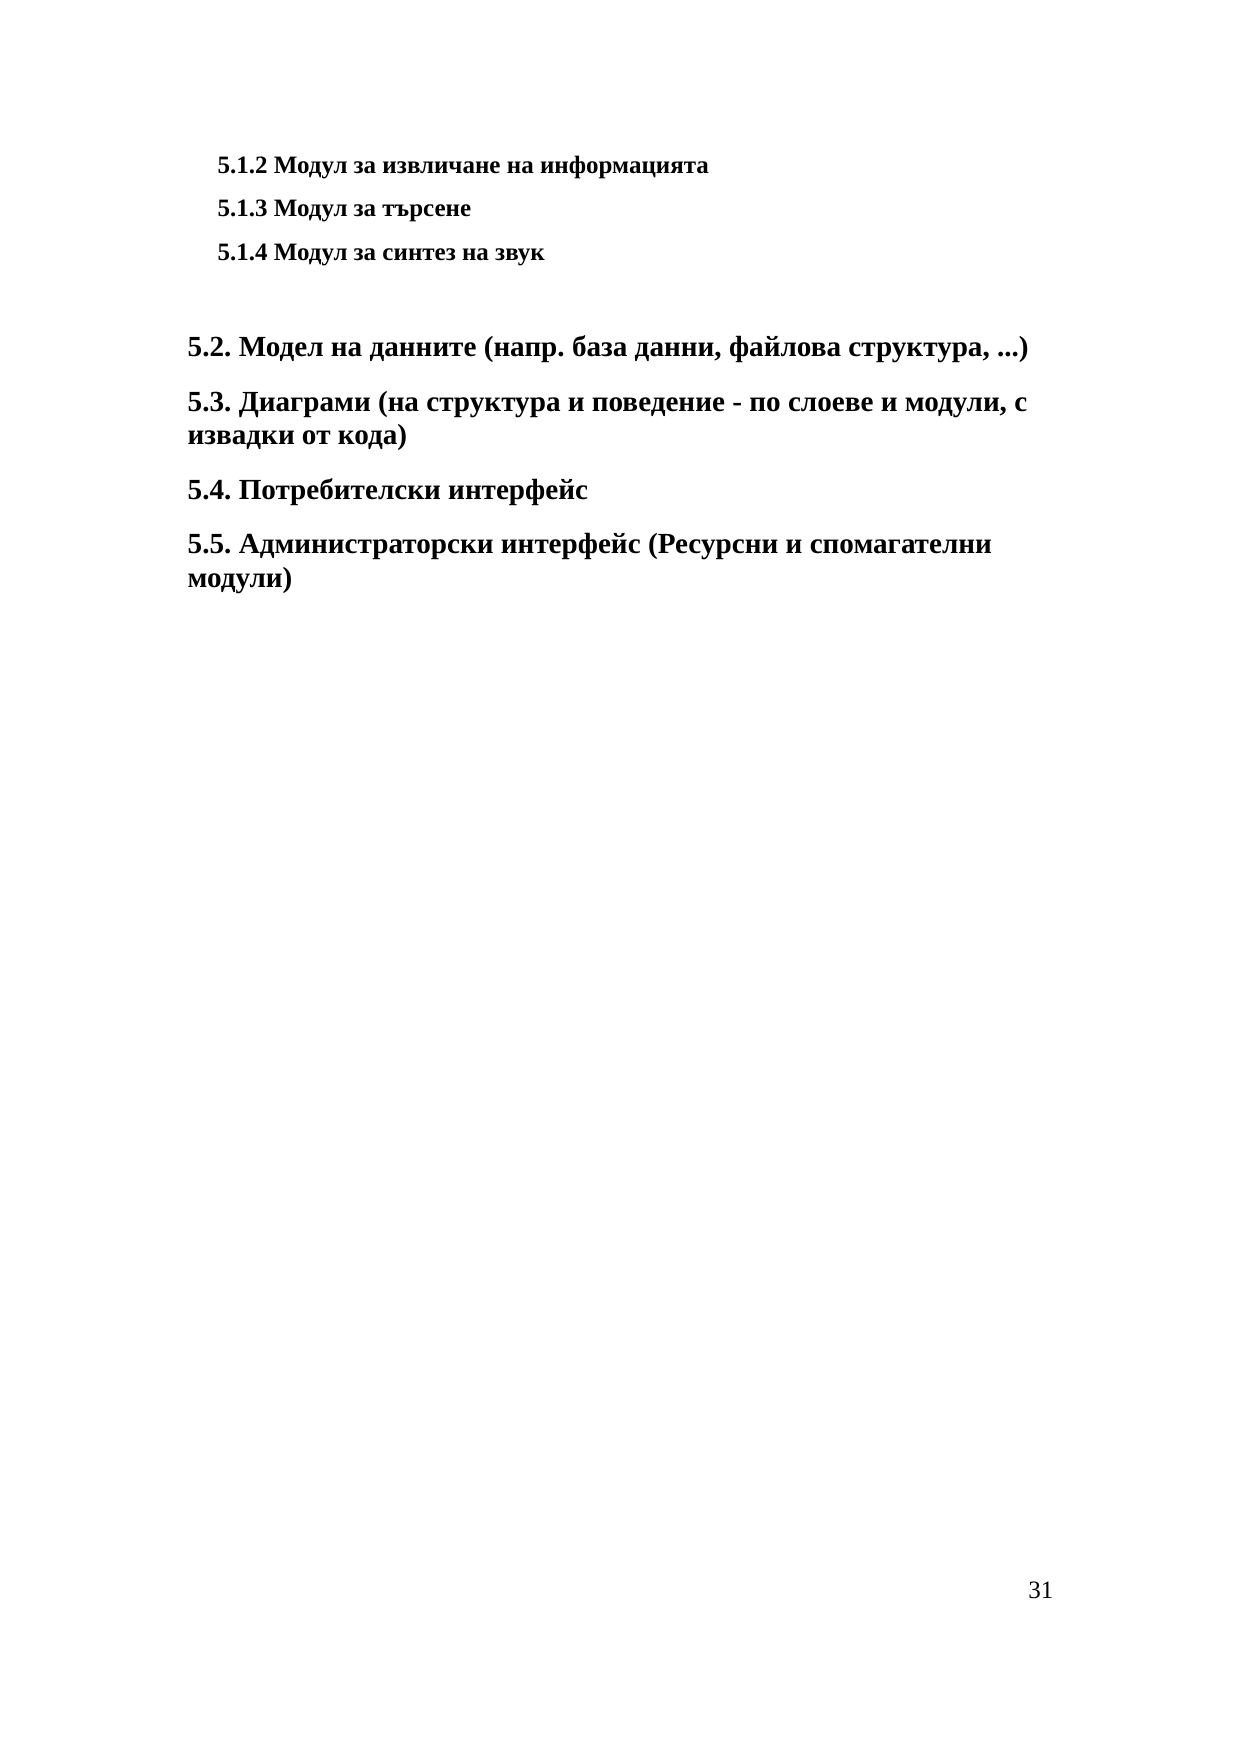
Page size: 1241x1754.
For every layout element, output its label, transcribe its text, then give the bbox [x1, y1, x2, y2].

text 5.1.4 Модул за синтез на звук [187, 237, 1053, 265]
subtitle 5.5. Администраторски интерфейс (Ресурсни и спомагателни модули) [187, 526, 1053, 593]
subtitle 5.4. Потребителски интерфейс [187, 472, 1053, 505]
text 5.1.2 Модул за извличане на информацията [187, 150, 1053, 179]
text 5.1.3 Модул за търсене [187, 193, 1053, 222]
subtitle 5.2. Модел на данните (напр. база данни, файлова структура, ...) [187, 329, 1053, 363]
subtitle 5.3. Диаграми (на структура и поведение - по слоеве и модули, с извадки от кода) [187, 384, 1053, 451]
